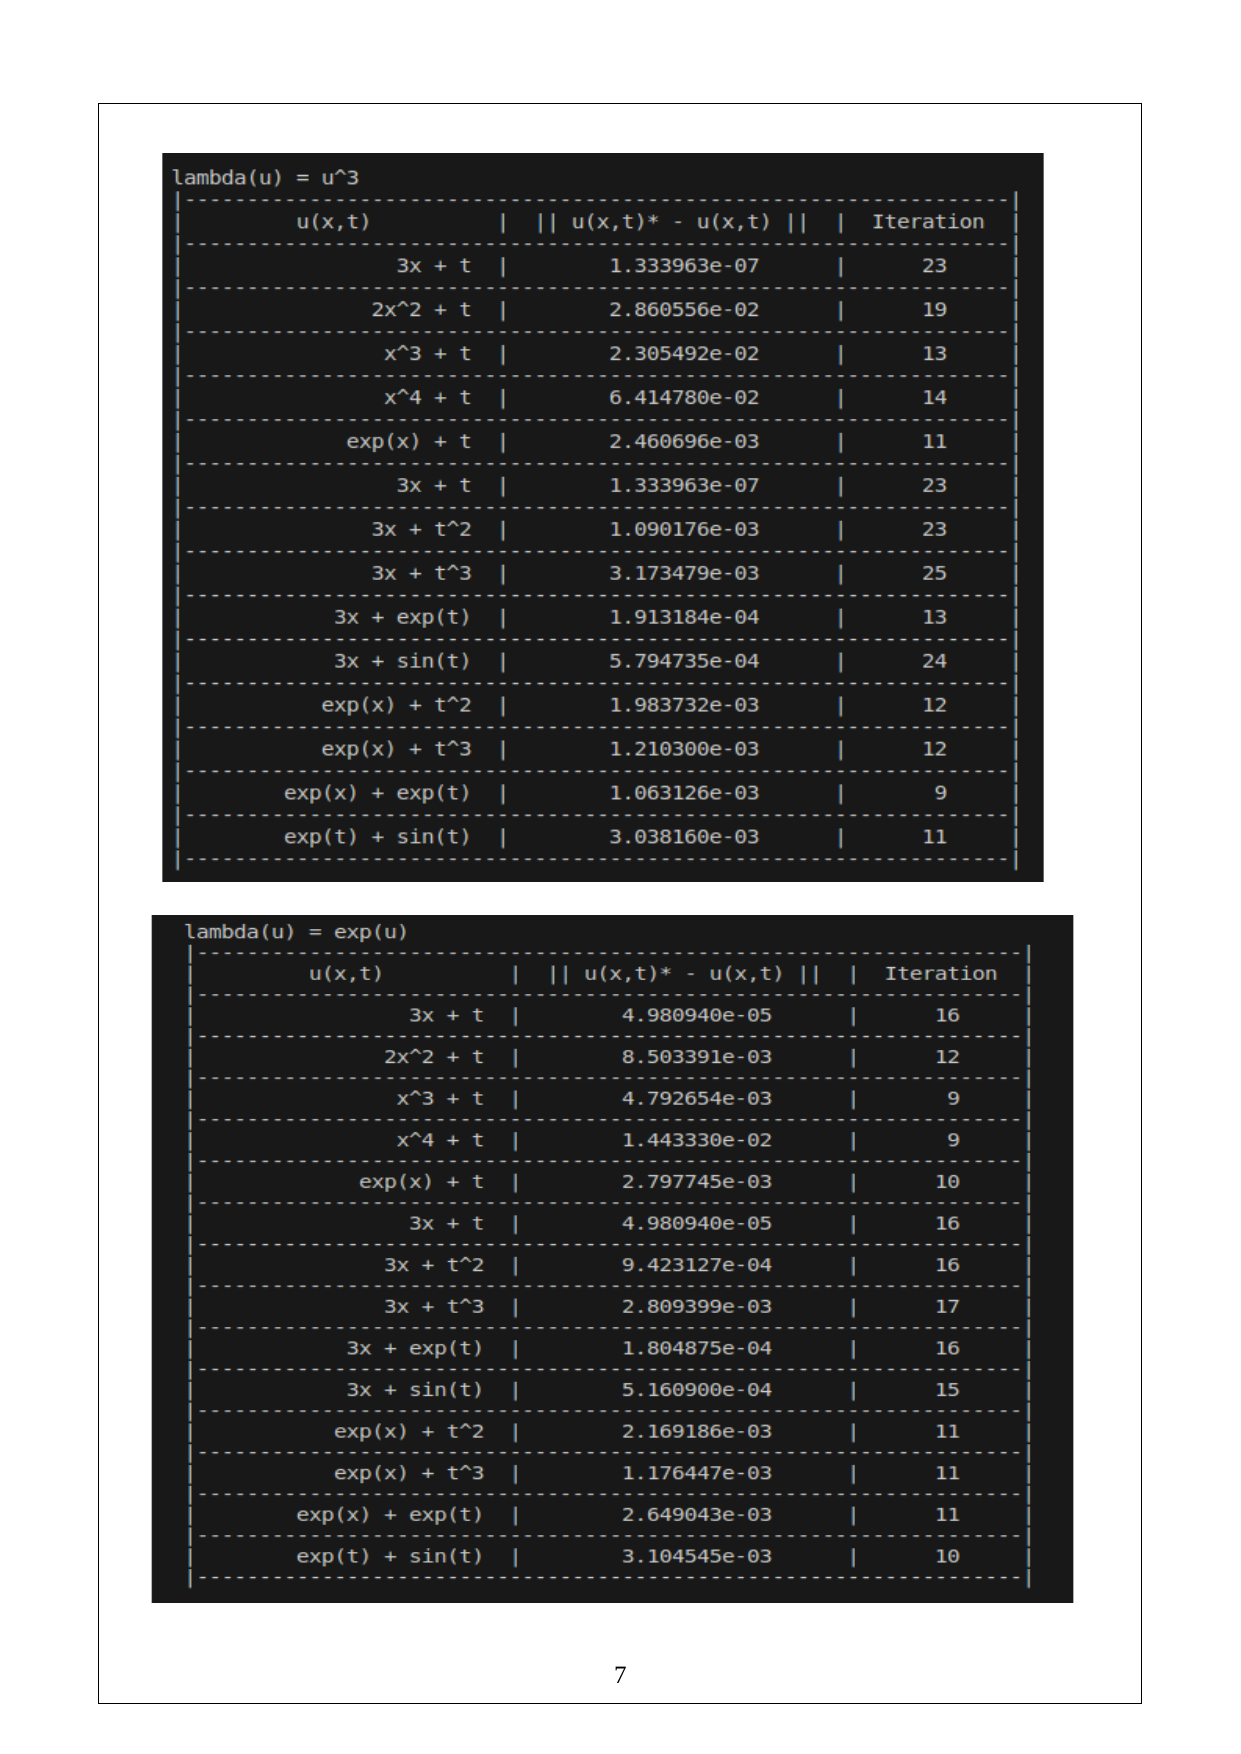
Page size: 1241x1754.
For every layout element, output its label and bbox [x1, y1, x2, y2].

picture [151, 915, 1074, 1603]
picture [162, 153, 1044, 882]
